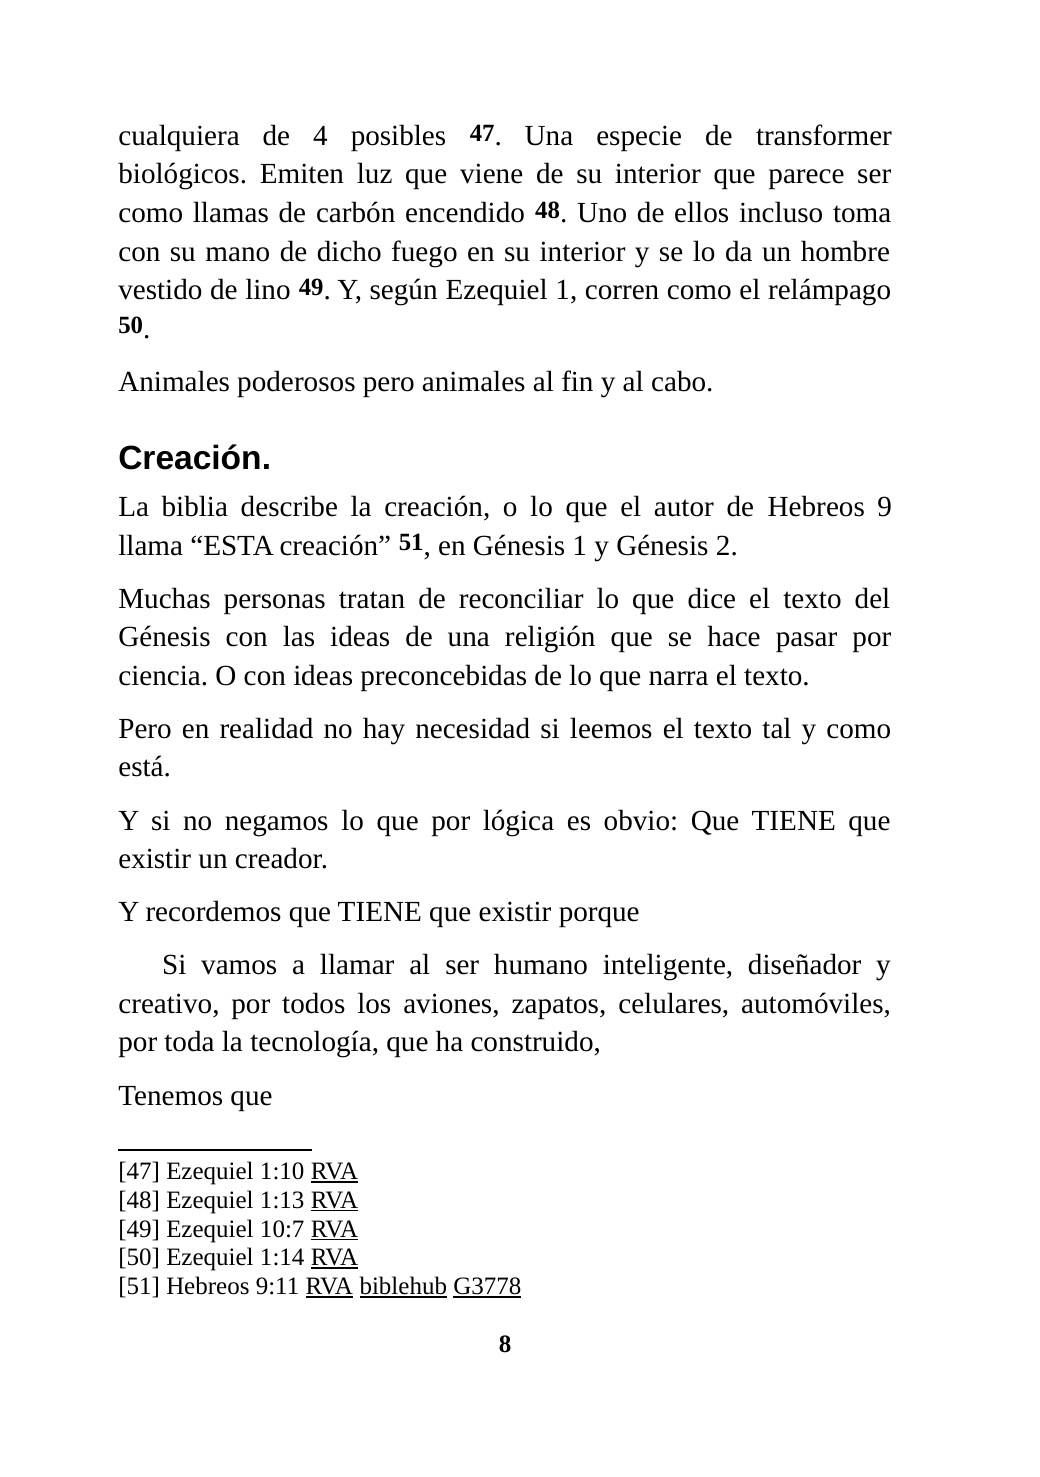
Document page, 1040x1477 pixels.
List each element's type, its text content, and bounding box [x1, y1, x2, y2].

text Ezequiel 1:14 RVA [118, 1242, 892, 1271]
text Tenemos que [118, 1078, 892, 1111]
text Y si no negamos lo que por lógica es obvio: Que TIENE que existir un creador. [118, 803, 892, 875]
subtitle Creación. [118, 438, 892, 477]
text Muchas personas tratan de reconciliar lo que dice el texto del Génesis con las ideas de una religión que se hace pasar por ciencia. O con ideas preconcebidas de lo que narra el texto. [118, 581, 892, 691]
text La biblia describe la creación, o lo que el autor de Hebreos 9 llama “ESTA creación” , en Génesis 1 y Génesis 2. [118, 489, 892, 561]
text Hebreos 9:11 RVA biblehub G3778 [118, 1271, 892, 1300]
text Ezequiel 1:13 RVA [118, 1185, 892, 1214]
text Y recordemos que TIENE que existir porque [118, 894, 892, 928]
text Animales poderosos pero animales al fin y al cabo. [118, 364, 892, 397]
text Si vamos a llamar al ser humano inteligente, diseñador y creativo, por todos los aviones, zapatos, celulares, automóviles, por toda la tecnología, que ha construido, [118, 947, 892, 1058]
text cualquiera de 4 posibles . Una especie de transformer biológicos. Emiten luz que viene de su interior que parece ser como llamas de carbón encendido . Uno de ellos incluso toma con su mano de dicho fuego en su interior y se lo da un hombre vestido de lino . Y, según Ezequiel 1, corren como el relámpago . [118, 118, 892, 344]
text Ezequiel 10:7 RVA [118, 1214, 892, 1242]
text Pero en realidad no hay necesidad si leemos el texto tal y como está. [118, 711, 892, 783]
text Ezequiel 1:10 RVA [118, 1156, 892, 1185]
